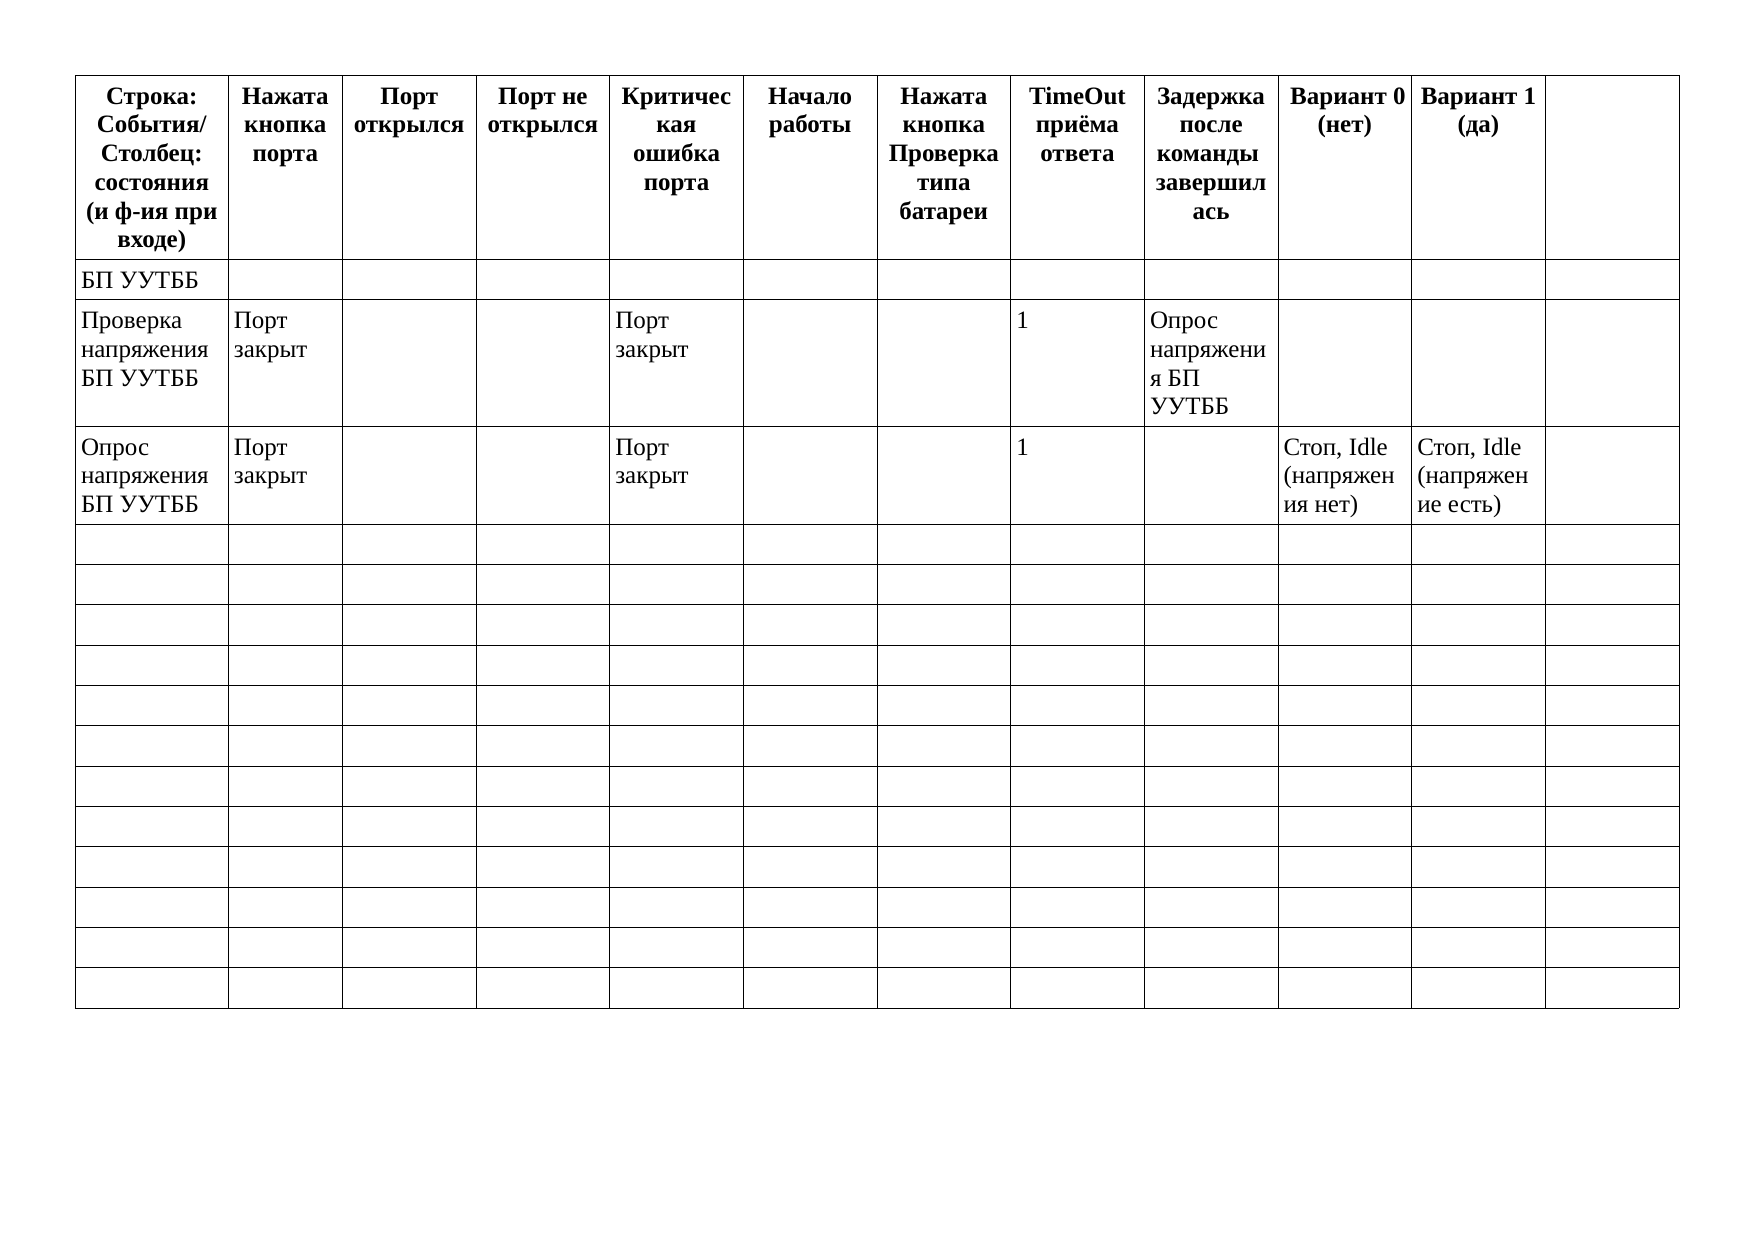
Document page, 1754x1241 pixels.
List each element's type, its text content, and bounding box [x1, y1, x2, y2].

table_cell [76, 525, 228, 564]
table_cell [343, 767, 476, 806]
table_cell Проверка напряжения БП УУТББ [76, 300, 228, 426]
table_cell [1145, 847, 1278, 887]
table_cell [744, 968, 877, 1007]
table_cell [477, 565, 609, 604]
table_cell [1145, 767, 1278, 806]
table_cell [1279, 260, 1411, 299]
table_cell [1279, 928, 1411, 967]
table_cell [744, 726, 877, 766]
table_cell Порт закрыт [229, 300, 342, 426]
table_cell [1011, 646, 1144, 685]
table_cell [1011, 565, 1144, 604]
table_cell [76, 888, 228, 927]
table_cell Порт закрыт [229, 427, 342, 524]
table_header Критическая ошибка порта [610, 76, 743, 259]
table_cell [1412, 968, 1545, 1007]
table_cell [1546, 847, 1679, 887]
table_cell [1011, 726, 1144, 766]
table_cell [477, 605, 609, 645]
table_cell Порт закрыт [610, 427, 743, 524]
table_cell [229, 646, 342, 685]
table_cell [1279, 726, 1411, 766]
table_cell [76, 686, 228, 725]
table_cell [477, 300, 609, 426]
table_cell [1546, 686, 1679, 725]
table_cell [343, 968, 476, 1007]
table_cell [1546, 605, 1679, 645]
table_cell 1 [1011, 300, 1144, 426]
table_cell [1145, 968, 1278, 1007]
table_cell [878, 525, 1010, 564]
table_cell [229, 260, 342, 299]
table_cell [477, 427, 609, 524]
table_header Порт открылся [343, 76, 476, 259]
table_cell [1546, 646, 1679, 685]
table_cell [610, 686, 743, 725]
table_cell [343, 605, 476, 645]
table_cell [1011, 928, 1144, 967]
table_cell [744, 260, 877, 299]
table_cell [744, 300, 877, 426]
table_cell [343, 565, 476, 604]
table_cell [1145, 260, 1278, 299]
table_cell [229, 525, 342, 564]
table_cell [878, 726, 1010, 766]
table_cell [76, 565, 228, 604]
table_cell Порт закрыт [610, 300, 743, 426]
table_cell [610, 767, 743, 806]
table_cell [76, 646, 228, 685]
table_cell [1145, 686, 1278, 725]
table_cell [1412, 888, 1545, 927]
table_cell [1279, 565, 1411, 604]
table_cell [343, 646, 476, 685]
table_cell [1145, 726, 1278, 766]
table_cell [229, 686, 342, 725]
table_cell [477, 807, 609, 846]
table_cell [477, 686, 609, 725]
table_cell [1279, 646, 1411, 685]
table_cell [1546, 968, 1679, 1007]
table_cell [1145, 807, 1278, 846]
table_cell [343, 260, 476, 299]
table_header Вариант 0 (нет) [1279, 76, 1411, 259]
table_cell [229, 767, 342, 806]
table_cell [1412, 767, 1545, 806]
table_cell [1412, 807, 1545, 846]
table_header Строка: События/ Столбец: состояния (и ф-ия при входе) [76, 76, 228, 259]
table_cell [1412, 300, 1545, 426]
table_cell [878, 646, 1010, 685]
table_cell [1145, 427, 1278, 524]
table_cell [610, 525, 743, 564]
table_cell Стоп, Idle (напряжения нет) [1279, 427, 1411, 524]
table_cell [878, 427, 1010, 524]
table_header Вариант 1 (да) [1412, 76, 1545, 259]
table_cell [610, 605, 743, 645]
table_cell [1412, 565, 1545, 604]
table_cell [610, 726, 743, 766]
table_cell [610, 968, 743, 1007]
table_cell [1011, 888, 1144, 927]
table_cell [744, 646, 877, 685]
table_header Начало работы [744, 76, 877, 259]
table_cell [477, 928, 609, 967]
table_cell 1 [1011, 427, 1144, 524]
table_cell [1279, 300, 1411, 426]
table_cell [878, 300, 1010, 426]
table_cell [1011, 605, 1144, 645]
table_cell [610, 646, 743, 685]
table_cell [878, 767, 1010, 806]
table_cell [1279, 968, 1411, 1007]
table_cell [477, 260, 609, 299]
table_cell [1145, 565, 1278, 604]
table_cell [343, 686, 476, 725]
table_cell [878, 968, 1010, 1007]
table_cell [1546, 888, 1679, 927]
table_cell [229, 928, 342, 967]
table_cell [1279, 686, 1411, 725]
table_cell [1412, 686, 1545, 725]
table_cell [744, 565, 877, 604]
table_cell [76, 726, 228, 766]
table_cell [878, 888, 1010, 927]
table_cell [1279, 525, 1411, 564]
table_cell [1279, 807, 1411, 846]
table_cell [878, 807, 1010, 846]
table_cell [1546, 807, 1679, 846]
table_cell [343, 928, 476, 967]
table_cell [343, 847, 476, 887]
table_cell [744, 928, 877, 967]
table_cell Стоп, Idle (напряжение есть) [1412, 427, 1545, 524]
table_cell [229, 847, 342, 887]
table_cell [1279, 847, 1411, 887]
table_cell [229, 565, 342, 604]
table_cell [610, 847, 743, 887]
table_cell [878, 686, 1010, 725]
table_cell [878, 847, 1010, 887]
table_cell [1011, 525, 1144, 564]
table_cell [1546, 767, 1679, 806]
table_cell [477, 767, 609, 806]
table_cell [76, 807, 228, 846]
table_cell [1412, 928, 1545, 967]
table_cell [343, 807, 476, 846]
table_cell [343, 726, 476, 766]
table_cell [343, 888, 476, 927]
table_cell [744, 807, 877, 846]
table_cell [1412, 605, 1545, 645]
table_cell [477, 968, 609, 1007]
table_cell [744, 686, 877, 725]
table_cell [76, 928, 228, 967]
table_cell [744, 605, 877, 645]
table_cell [1145, 888, 1278, 927]
table_cell [1145, 928, 1278, 967]
table_header Задержка после команды завершилась [1145, 76, 1278, 259]
table_cell [1011, 260, 1144, 299]
table_cell [1011, 968, 1144, 1007]
table_cell [878, 928, 1010, 967]
table_cell [1546, 427, 1679, 524]
table_header Порт не открылся [477, 76, 609, 259]
table_cell [1279, 605, 1411, 645]
table_cell [1145, 525, 1278, 564]
table_cell [1412, 260, 1545, 299]
table_cell [610, 928, 743, 967]
table_cell [1279, 767, 1411, 806]
table_cell [1546, 565, 1679, 604]
table_cell [744, 525, 877, 564]
table_cell [76, 767, 228, 806]
table_cell [610, 565, 743, 604]
table_cell [1546, 726, 1679, 766]
table_cell [1412, 525, 1545, 564]
table_cell [76, 847, 228, 887]
table_cell [878, 260, 1010, 299]
table_cell [477, 726, 609, 766]
table_cell [343, 300, 476, 426]
table_cell [1412, 847, 1545, 887]
table_cell [744, 427, 877, 524]
table_cell [229, 807, 342, 846]
table_cell [1011, 686, 1144, 725]
table_cell [1412, 726, 1545, 766]
table_cell [76, 605, 228, 645]
table_header Нажата кнопка порта [229, 76, 342, 259]
table_cell [1145, 646, 1278, 685]
table_cell [1011, 767, 1144, 806]
table_cell [744, 847, 877, 887]
table_cell [1279, 888, 1411, 927]
table_cell [1546, 525, 1679, 564]
table_cell [1546, 928, 1679, 967]
table_cell [477, 646, 609, 685]
table_cell [610, 888, 743, 927]
table_cell [1011, 807, 1144, 846]
table_cell [229, 968, 342, 1007]
table_cell [477, 525, 609, 564]
table_cell [744, 767, 877, 806]
table_cell [878, 605, 1010, 645]
table_cell [1145, 605, 1278, 645]
table_cell [477, 847, 609, 887]
table_header [1546, 76, 1679, 259]
table_cell [610, 807, 743, 846]
table_cell [610, 260, 743, 299]
table_header Нажата кнопка Проверка типа батареи [878, 76, 1010, 259]
table_cell [477, 888, 609, 927]
table_cell [229, 726, 342, 766]
table_cell [76, 968, 228, 1007]
table_cell Опрос напряжения БП УУТББ [76, 427, 228, 524]
table_cell [1011, 847, 1144, 887]
table_cell [1412, 646, 1545, 685]
table_header TimeOut приёма ответа [1011, 76, 1144, 259]
table_cell БП УУТББ [76, 260, 228, 299]
table_cell [744, 888, 877, 927]
table_cell [343, 525, 476, 564]
table_cell [1546, 300, 1679, 426]
table_cell [343, 427, 476, 524]
table_cell [878, 565, 1010, 604]
table_cell Опрос напряжения БП УУТББ [1145, 300, 1278, 426]
table_cell [229, 888, 342, 927]
table_cell [1546, 260, 1679, 299]
table_cell [229, 605, 342, 645]
